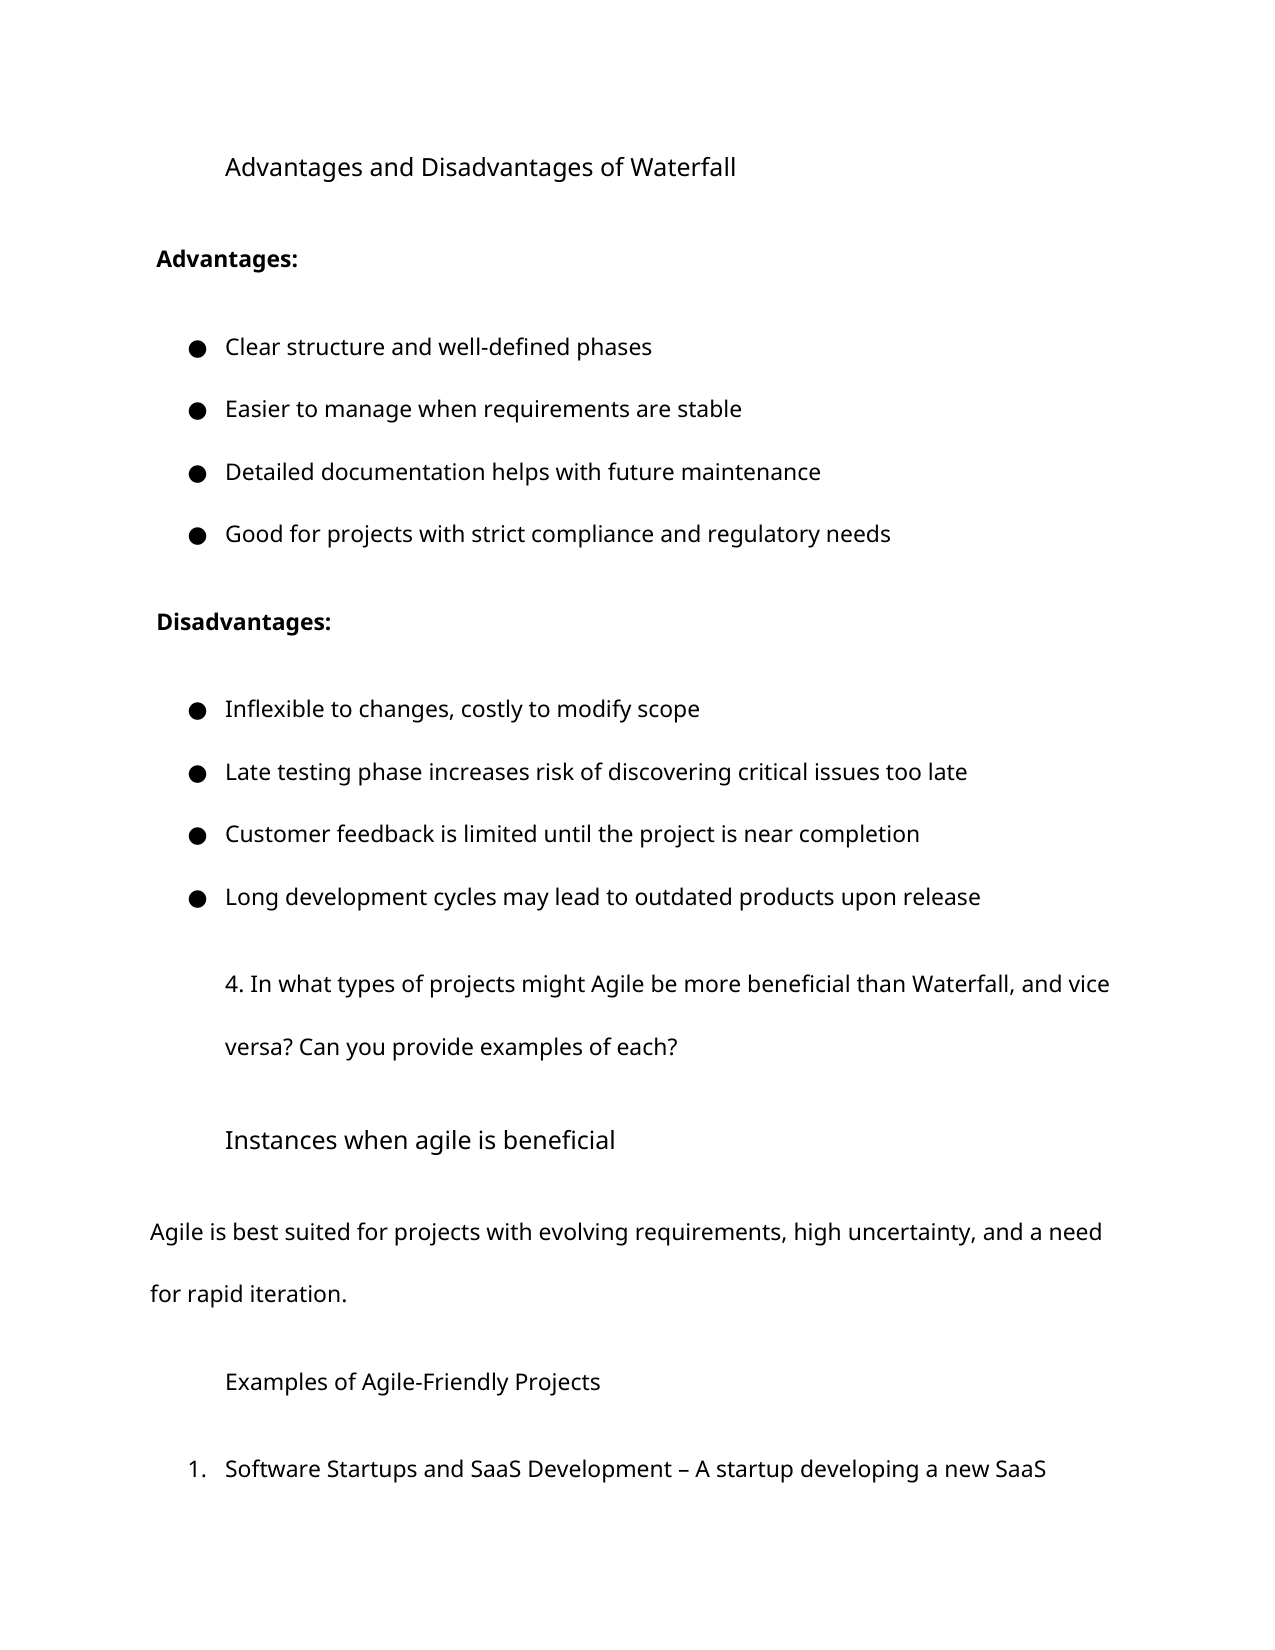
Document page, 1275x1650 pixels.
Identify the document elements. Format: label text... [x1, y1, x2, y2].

subtitle Examples of Agile-Friendly Projects [225, 1365, 1125, 1397]
list Late testing phase increases risk of discovering critical issues too late [187, 756, 1125, 787]
list Clear structure and well-defined phases [187, 331, 1125, 362]
text 4. In what types of projects might Agile be more beneficial than Waterfall, and vice versa? Can you provide examples of each? [225, 968, 1125, 1062]
list Easier to manage when requirements are stable [187, 393, 1125, 424]
text Disadvantages: [150, 606, 1125, 637]
list Software Startups and SaaS Development – A startup developing a new SaaS [187, 1453, 1125, 1484]
list Inflexible to changes, costly to modify scope [187, 693, 1125, 724]
list Detailed documentation helps with future maintenance [187, 456, 1125, 487]
text Agile is best suited for projects with evolving requirements, high uncertainty, and a need for rapid iteration. [150, 1215, 1125, 1309]
list Customer feedback is limited until the project is near completion [187, 818, 1125, 849]
list Good for projects with strict compliance and regulatory needs [187, 518, 1125, 549]
list Long development cycles may lead to outdated products upon release [187, 881, 1125, 912]
text Advantages and Disadvantages of Waterfall [225, 150, 1125, 184]
subtitle Instances when agile is beneficial [225, 1122, 1125, 1156]
text Advantages: [150, 243, 1125, 274]
